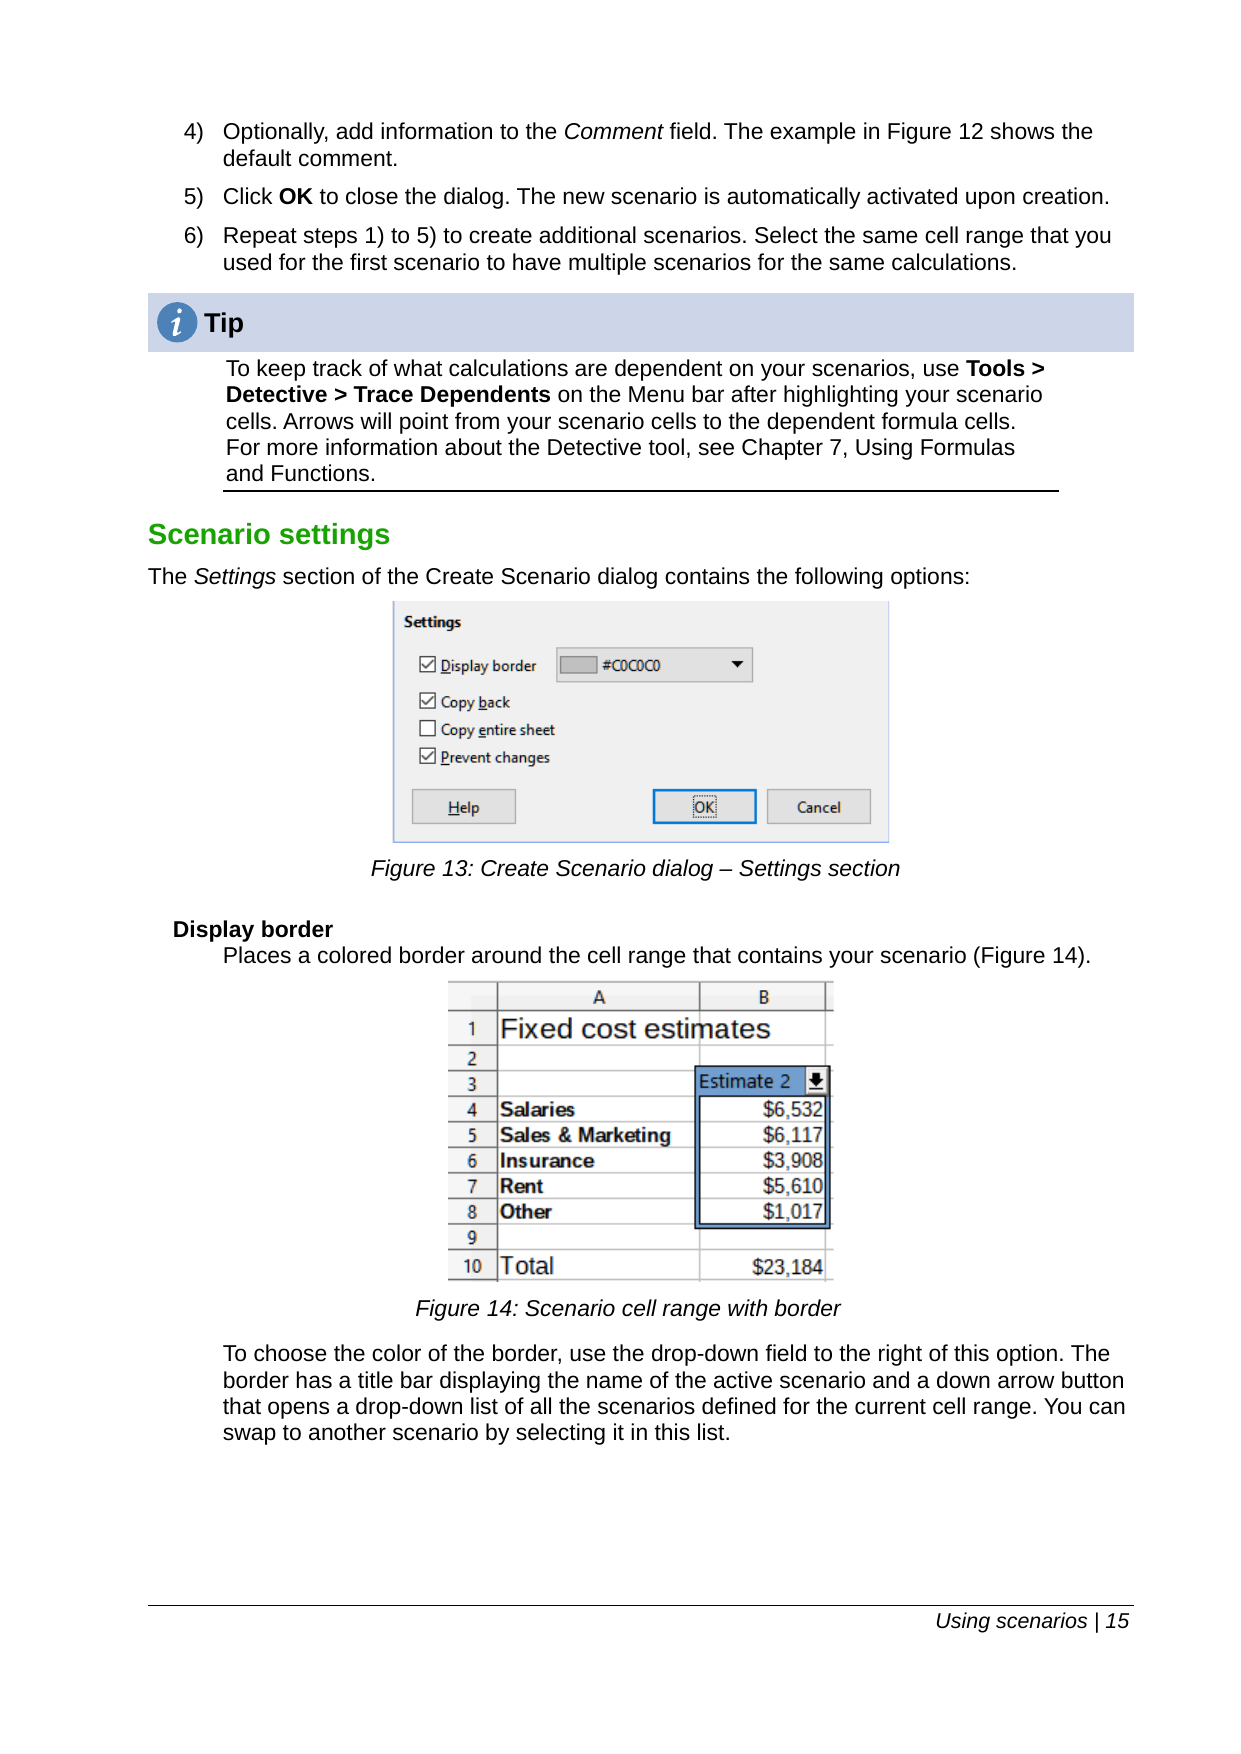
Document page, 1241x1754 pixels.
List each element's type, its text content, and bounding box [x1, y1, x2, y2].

picture [448, 980, 834, 1282]
text To choose the color of the border, use the drop-down field to the right of this option. The border has a title bar displaying the name of the active scenario and a down arrow button that opens a drop-down list of all the scenarios defined for the current cell range. You can swap to another scenario by selecting it in this list. [223, 1340, 1134, 1446]
subtitle Scenario settings [148, 517, 1134, 550]
text Display border [173, 916, 1134, 942]
picture [392, 601, 890, 843]
text To keep track of what calculations are dependent on your scenarios, use Tools > Detective > Trace Dependents on the Menu bar after highlighting your scenario cells. Arrows will point from your scenario cells to the dependent formula cells. For more information about the Detective tool, see Chapter 7, Using Formulas and Functions. [223, 352, 1059, 490]
text Places a colored border around the cell range that contains your scenario (Figure 14). [223, 942, 1134, 968]
list Repeat steps 1) to 5) to create additional scenarios. Select the same cell range that you used for the first scenario to have multiple scenarios for the same calculations. [204, 222, 1134, 275]
text The Settings section of the Create Scenario dialog contains the following options: [148, 563, 1134, 589]
list Click OK to close the dialog. The new scenario is automatically activated upon creation. [204, 183, 1134, 210]
text Figure 13: Create Scenario dialog – Settings section [371, 855, 911, 882]
text Figure 14: Scenario cell range with border [415, 1294, 866, 1321]
subtitle Tip [148, 293, 1134, 352]
list Optionally, add information to the Comment field. The example in Figure 12 shows the default comment. [204, 118, 1134, 171]
